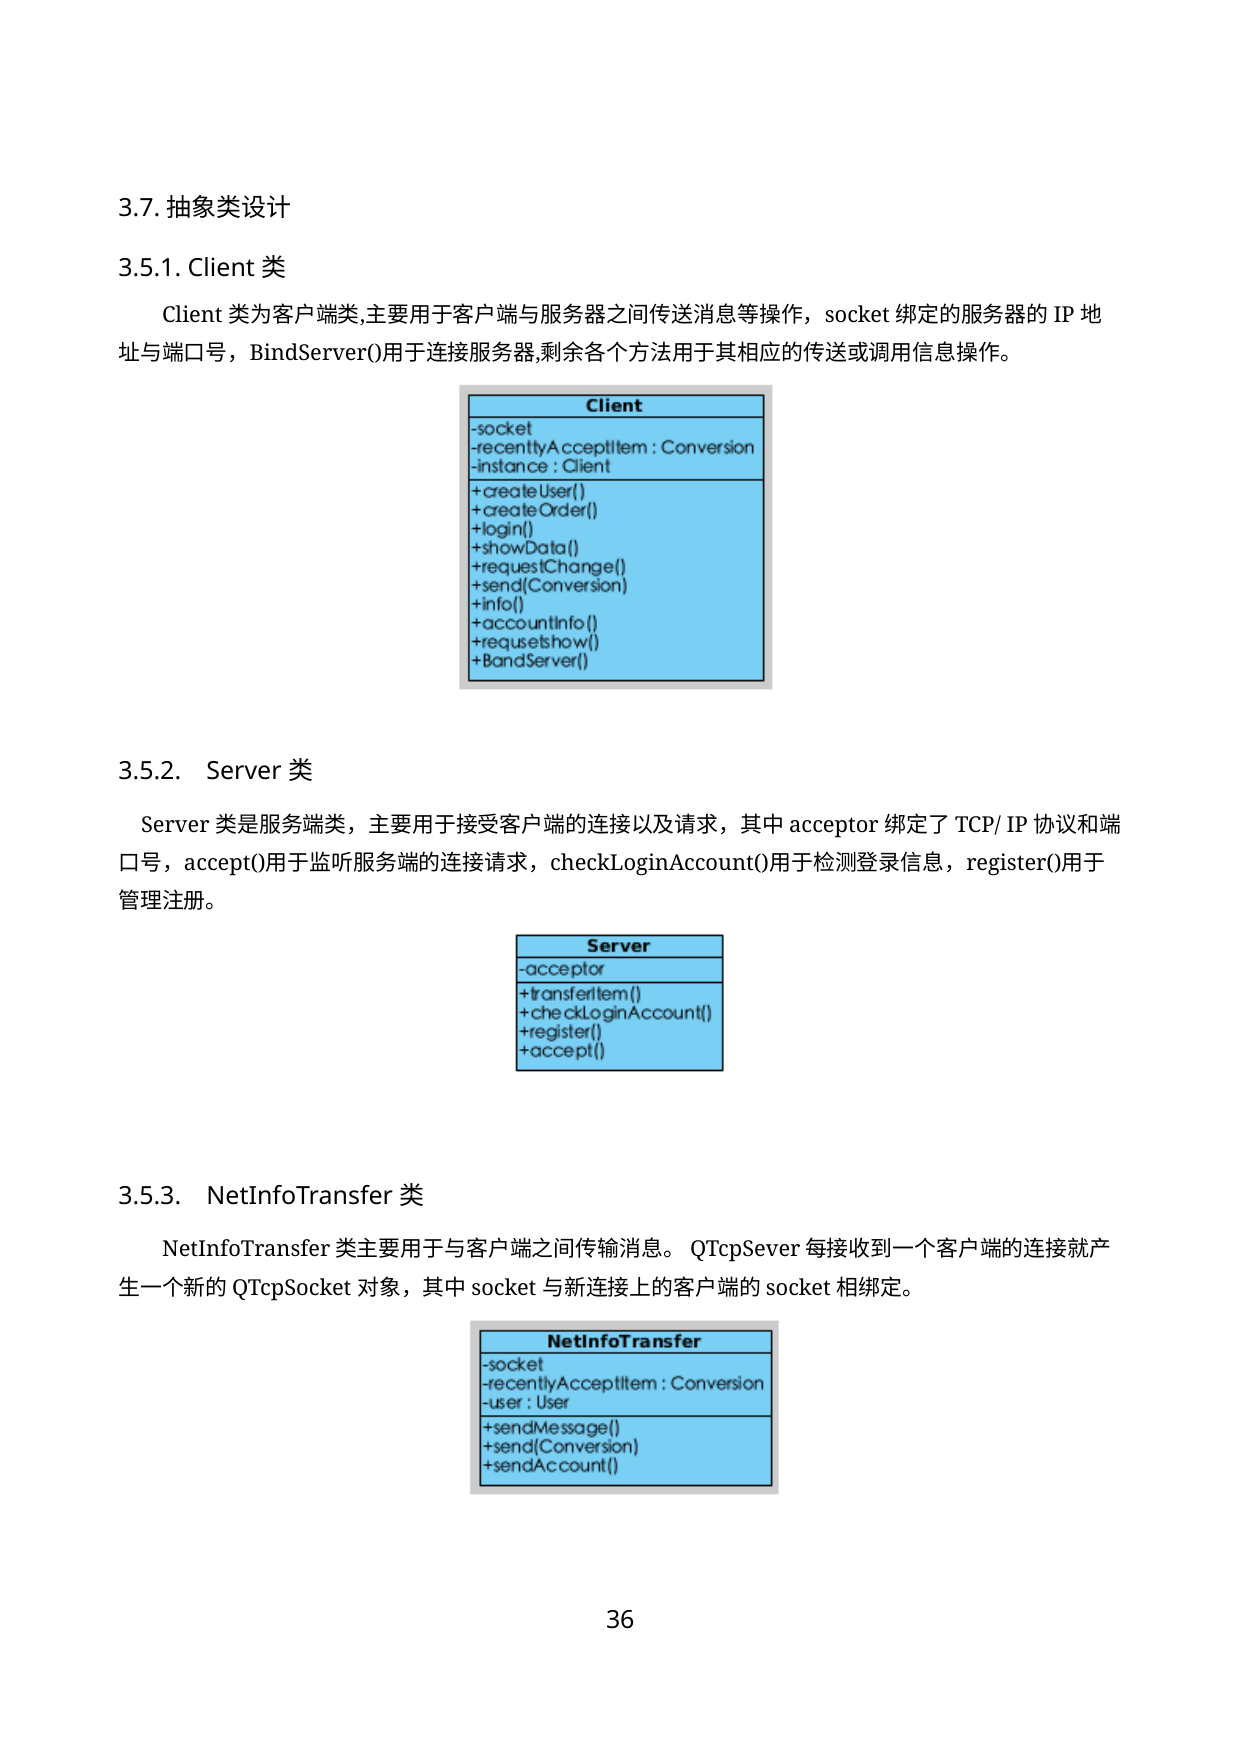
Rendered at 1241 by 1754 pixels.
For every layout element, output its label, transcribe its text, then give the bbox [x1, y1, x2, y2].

subtitle 抽象类设计 [118, 188, 1122, 224]
text Client 类为客户端类,主要用于客户端与服务器之间传送消息等操作，socket 绑定的服务器的 IP 地址与端口号，BindServer()用于连接服务器,剩余各个方法用于其相应的传送或调用信息操作。 [118, 297, 1122, 367]
text NetInfoTransfer类主要用于与客户端之间传输消息。 QTcpSever每接收到一个客户端的连接就产生一个新的QTcpSocket 对象，其中 socket 与新连接上的客户端的 socket 相绑定。 [118, 1231, 1122, 1301]
text 3.5.2. Server 类 [118, 751, 1122, 787]
picture [513, 927, 727, 1081]
text Server 类是服务端类，主要用于接受客户端的连接以及请求，其中 acceptor 绑定了 TCP/ IP 协议和端口号，accept()用于监听服务端的连接请求，checkLoginAccount()用于检测登录信息，register()用于管理注册。 [118, 807, 1122, 915]
subtitle 3.5.1. Client 类 [118, 247, 1122, 283]
picture [459, 379, 782, 699]
picture [461, 1314, 779, 1504]
text 3.5.3. NetInfoTransfer 类 [118, 1175, 1122, 1211]
